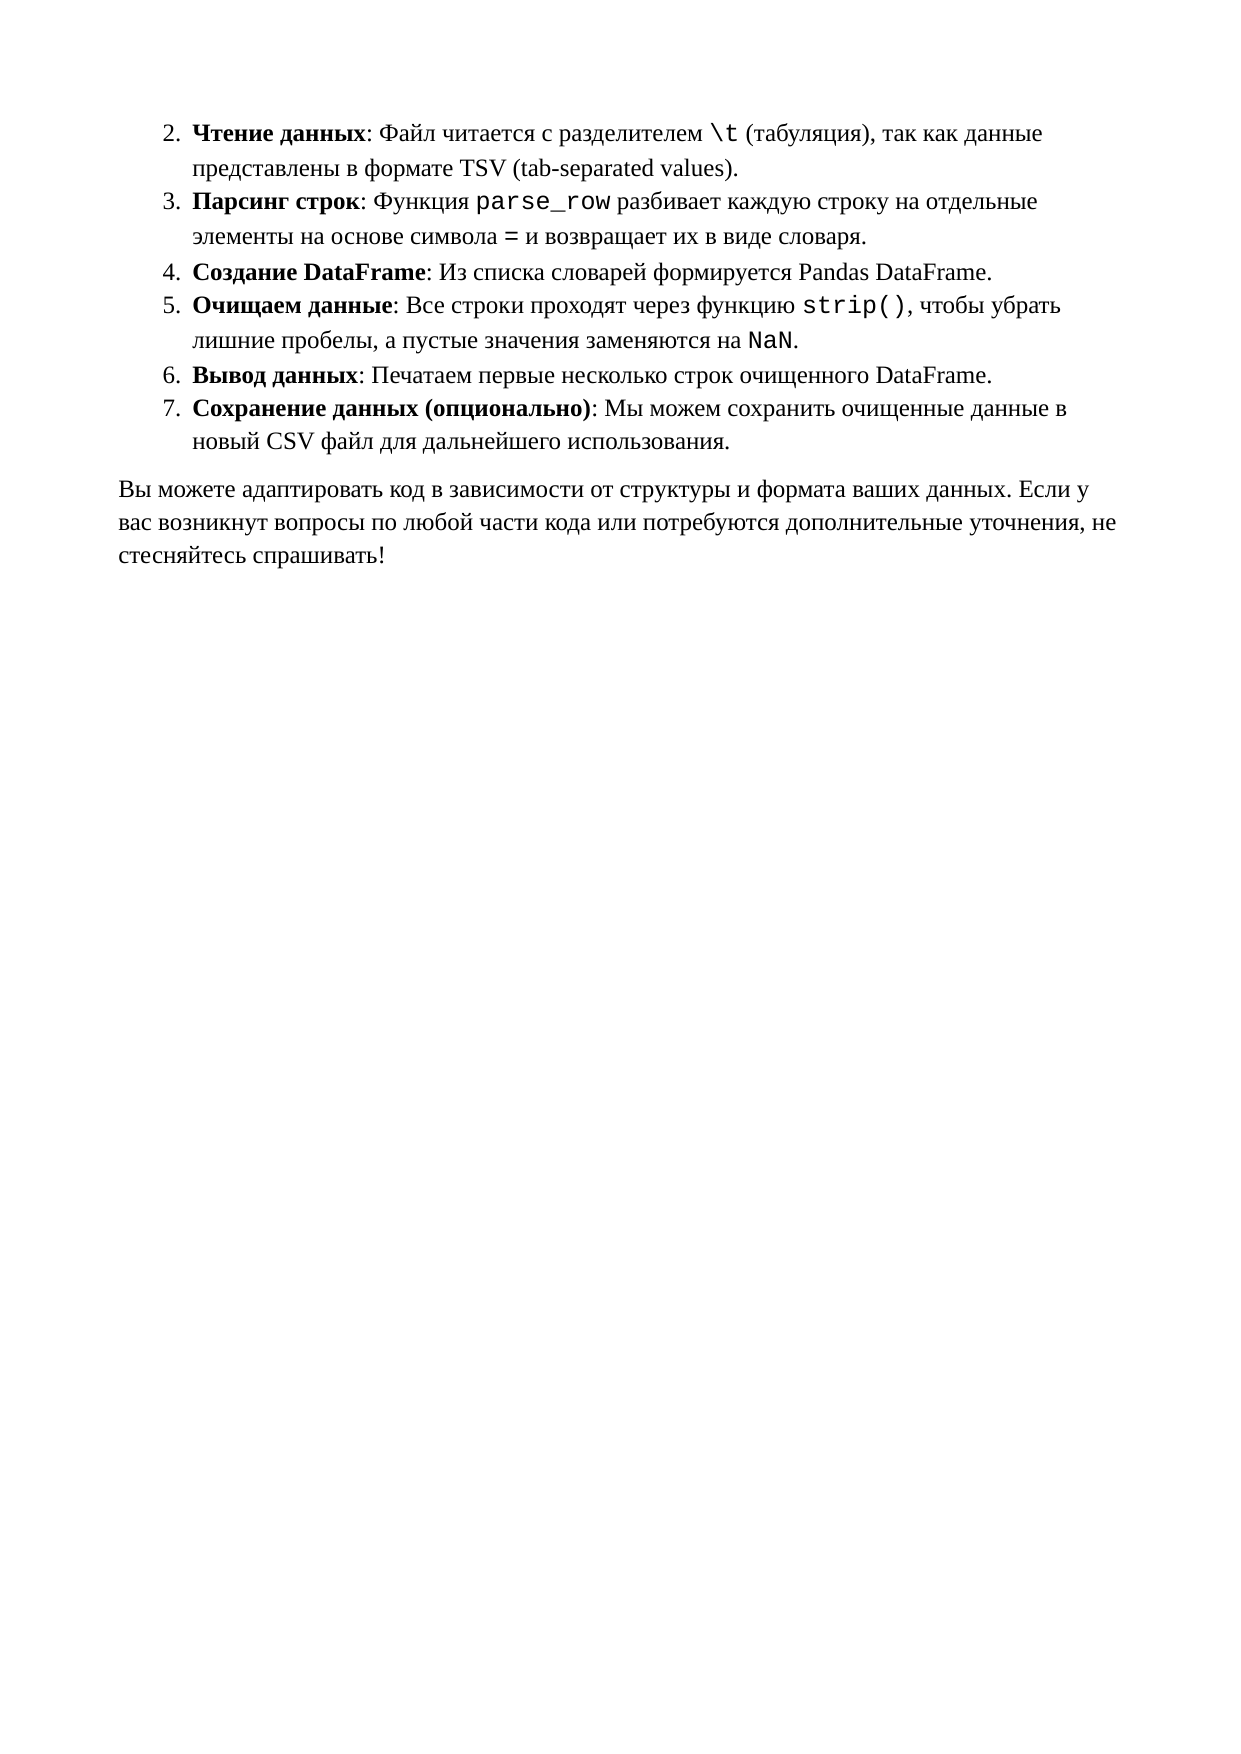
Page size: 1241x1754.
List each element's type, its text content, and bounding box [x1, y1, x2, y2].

list Парсинг строк: Функция parse_row разбивает каждую строку на отдельные элементы на основе символа = и возвращает их в виде словаря. [162, 186, 1122, 252]
list Вывод данных: Печатаем первые несколько строк очищенного DataFrame. [162, 360, 1122, 389]
list Создание DataFrame: Из списка словарей формируется Pandas DataFrame. [162, 257, 1122, 286]
list Сохранение данных (опционально): Мы можем сохранить очищенные данные в новый CSV файл для дальнейшего использования. [162, 393, 1122, 455]
text Вы можете адаптировать код в зависимости от структуры и формата ваших данных. Если у вас возникнут вопросы по любой части кода или потребуются дополнительные уточнения, не стесняйтесь спрашивать! [118, 474, 1122, 569]
list Очищаем данные: Все строки проходят через функцию strip(), чтобы убрать лишние пробелы, а пустые значения заменяются на NaN. [162, 290, 1122, 356]
list Чтение данных: Файл читается с разделителем \t (табуляция), так как данные представлены в формате TSV (tab-separated values). [162, 118, 1122, 182]
